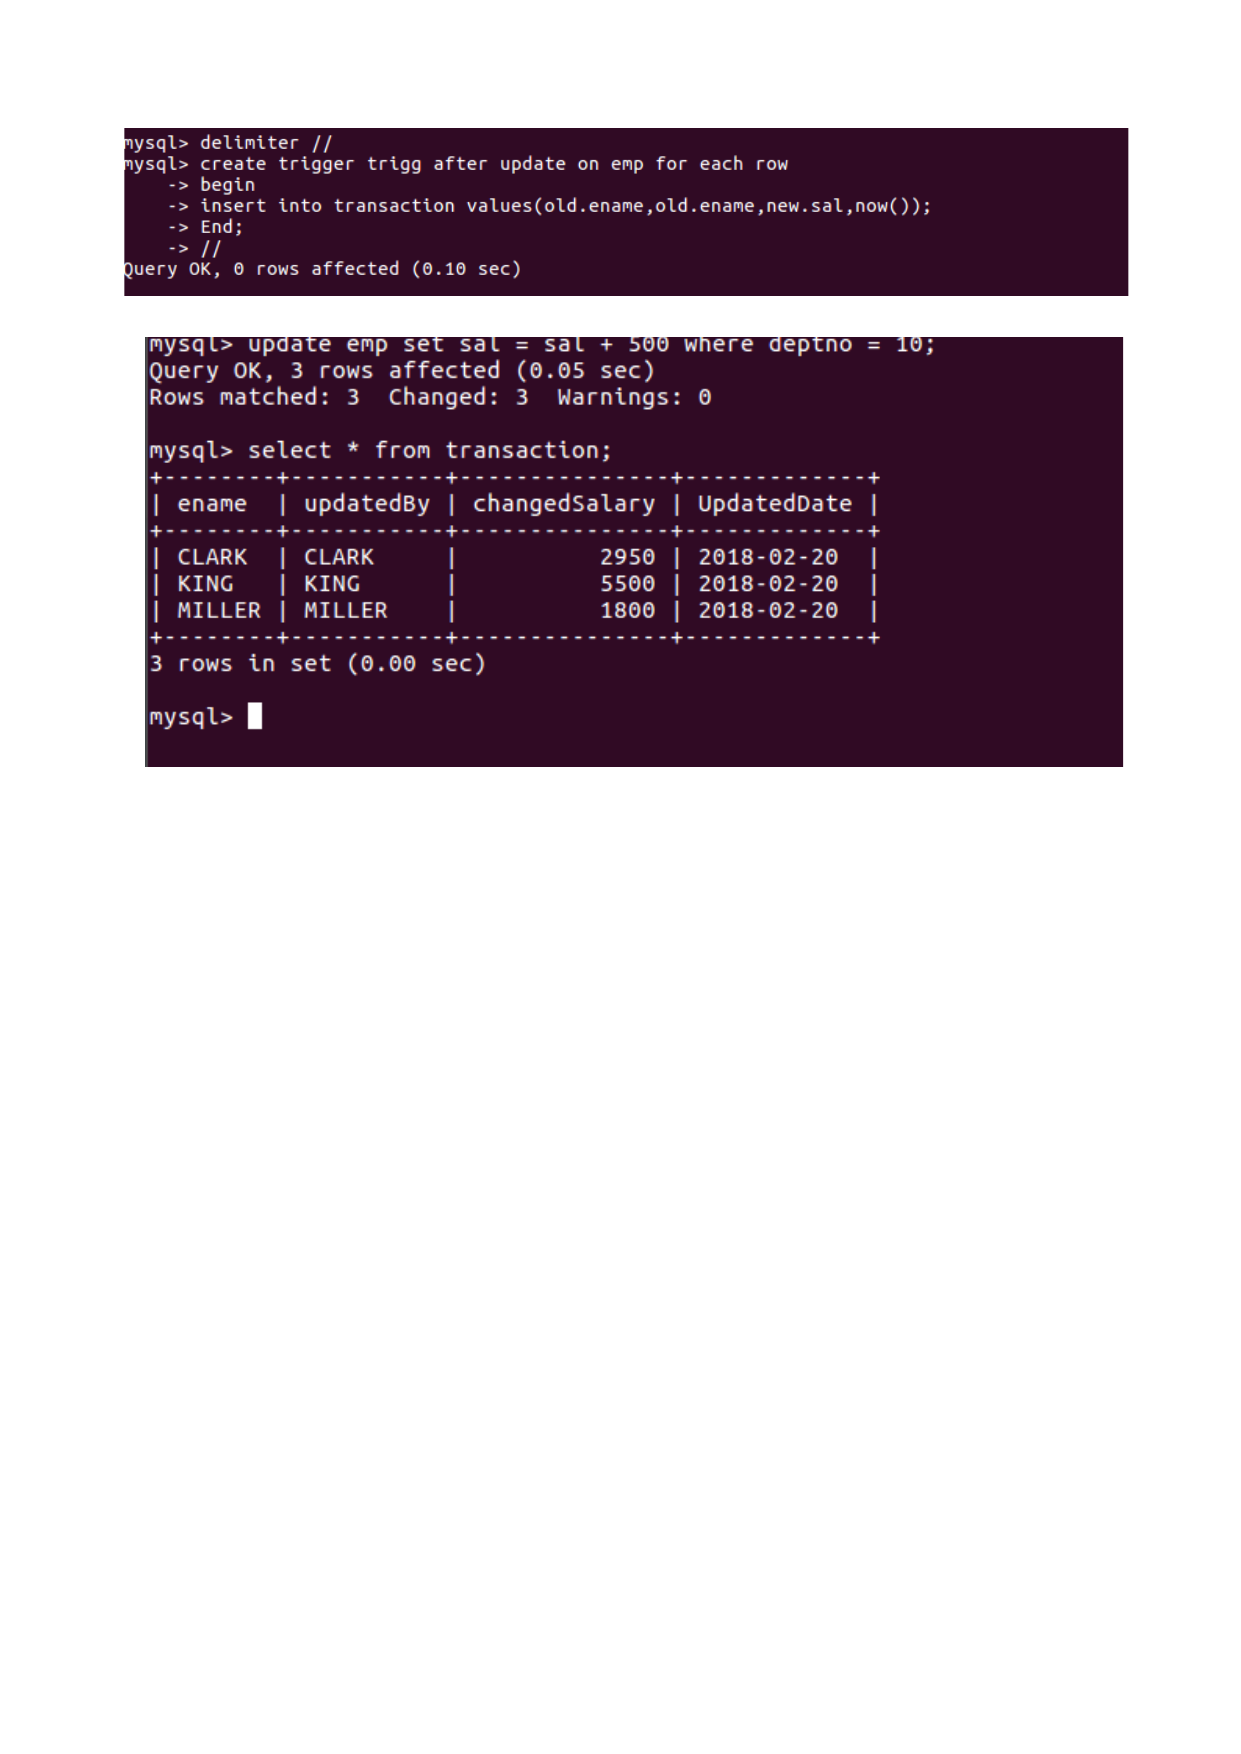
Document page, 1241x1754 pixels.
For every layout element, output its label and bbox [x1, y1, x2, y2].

picture [145, 337, 1124, 767]
picture [124, 128, 1129, 296]
